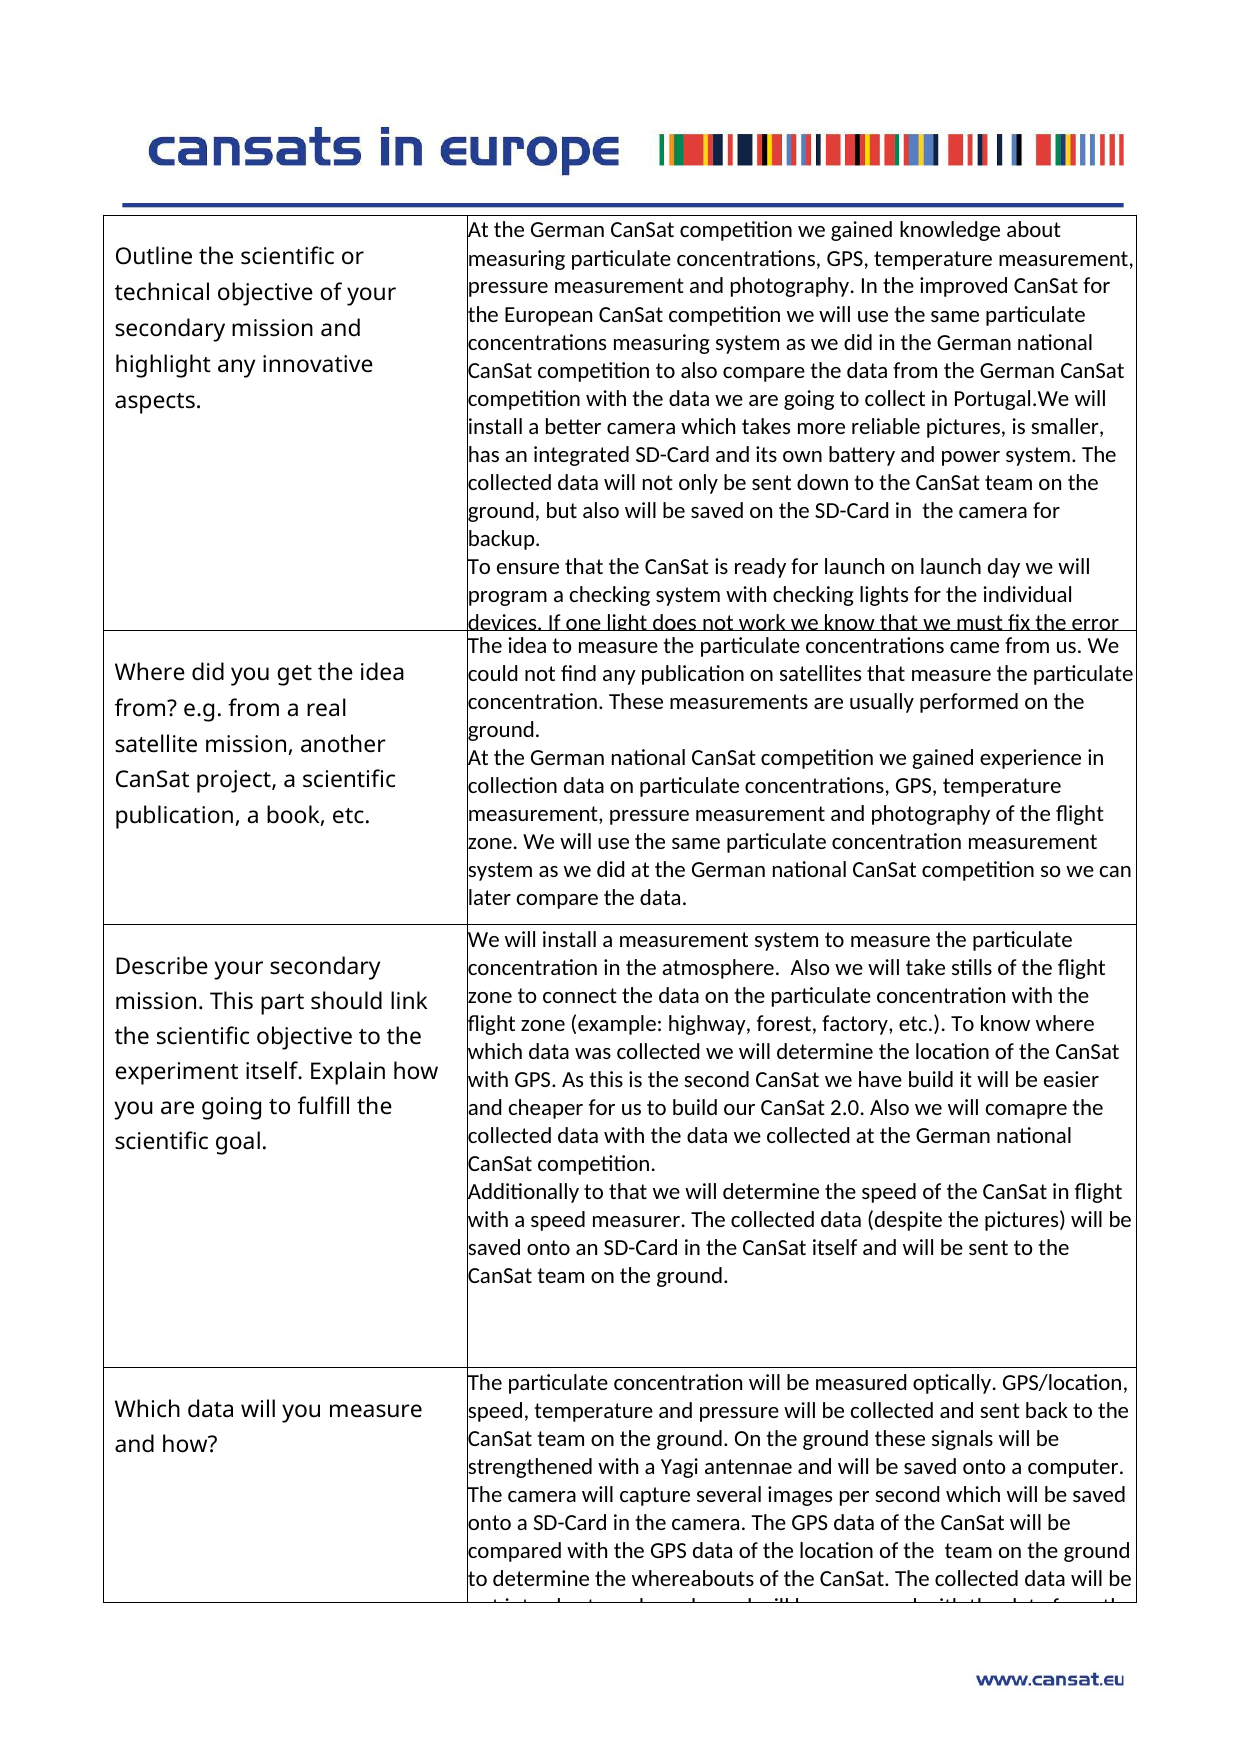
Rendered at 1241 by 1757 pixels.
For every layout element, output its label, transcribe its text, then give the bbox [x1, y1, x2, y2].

picture [970, 1668, 1124, 1692]
table_cell Describe your secondary mission. This part should link the scientific objective to the experiment itself. Explain how you are going to fulfill the scientific goal. [104, 925, 467, 1367]
table_cell The particulate concentration will be measured optically. GPS/location, speed, temperature and pressure will be collected and sent back to the CanSat team on the ground. On the ground these signals will be strengthened with a Yagi antennae and will be saved onto a computer. The camera will capture several images per second which will be saved onto a SD-Card in the camera. The GPS data of the CanSat will be compared with the GPS data of the location of the team on the ground to determine the whereabouts of the CanSat. The collected data will be put into charts and graphs and will be compared with the data from the German national CanSat competition. [468, 1368, 1136, 1602]
table_cell The idea to measure the particulate concentrations came from us. We could not find any publication on satellites that measure the particulate concentration. These measurements are usually performed on the ground. At the German national CanSat competition we gained experience in collection data on particulate concentrations, GPS, temperature measurement, pressure measurement and photography of the flight zone. We will use the same particulate concentration measurement system as we did at the German national CanSat competition so we can later compare the data. [468, 631, 1136, 924]
picture [122, 71, 1124, 215]
table_cell Which data will you measure and how? [104, 1368, 467, 1602]
table_cell We will install a measurement system to measure the particulate concentration in the atmosphere. Also we will take stills of the flight zone to connect the data on the particulate concentration with the flight zone (example: highway, forest, factory, etc.). To know where which data was collected we will determine the location of the CanSat with GPS. As this is the second CanSat we have build it will be easier and cheaper for us to build our CanSat 2.0. Also we will comapre the collected data with the data we collected at the German national CanSat competition. Additionally to that we will determine the speed of the CanSat in flight with a speed measurer. The collected data (despite the pictures) will be saved onto an SD-Card in the CanSat itself and will be sent to the CanSat team on the ground. [468, 925, 1136, 1367]
table_cell Where did you get the idea from? e.g. from a real satellite mission, another CanSat project, a scientific publication, a book, etc. [104, 631, 467, 924]
table_cell Outline the scientific or technical objective of your secondary mission and highlight any innovative aspects. [104, 216, 467, 630]
table_cell At the German CanSat competition we gained knowledge about measuring particulate concentrations, GPS, temperature measurement, pressure measurement and photography. In the improved CanSat for the European CanSat competition we will use the same particulate concentrations measuring system as we did in the German national CanSat competition to also compare the data from the German CanSat competition with the data we are going to collect in Portugal.We will install a better camera which takes more reliable pictures, is smaller, has an integrated SD-Card and its own battery and power system. The collected data will not only be sent down to the CanSat team on the ground, but also will be saved on the SD-Card in the camera for backup. To ensure that the CanSat is ready for launch on launch day we will program a checking system with checking lights for the individual devices. If one light does not work we know that we must fix the error in the system and therefore save time.The idea to measure the particulate concentrations came from us. We could not find any publication on satellites that measure the particulate concentration. These measurements are usually performed on the ground. At the German national CanSat competition we gained experience in collection data on particulate concentrations, GPS, temperature measurement, pressure measurement and photography of the flight zone. We will use the same particulate concentration measurement system as we did at the German national CanSat competition so we can later compare the data. [468, 216, 1136, 630]
